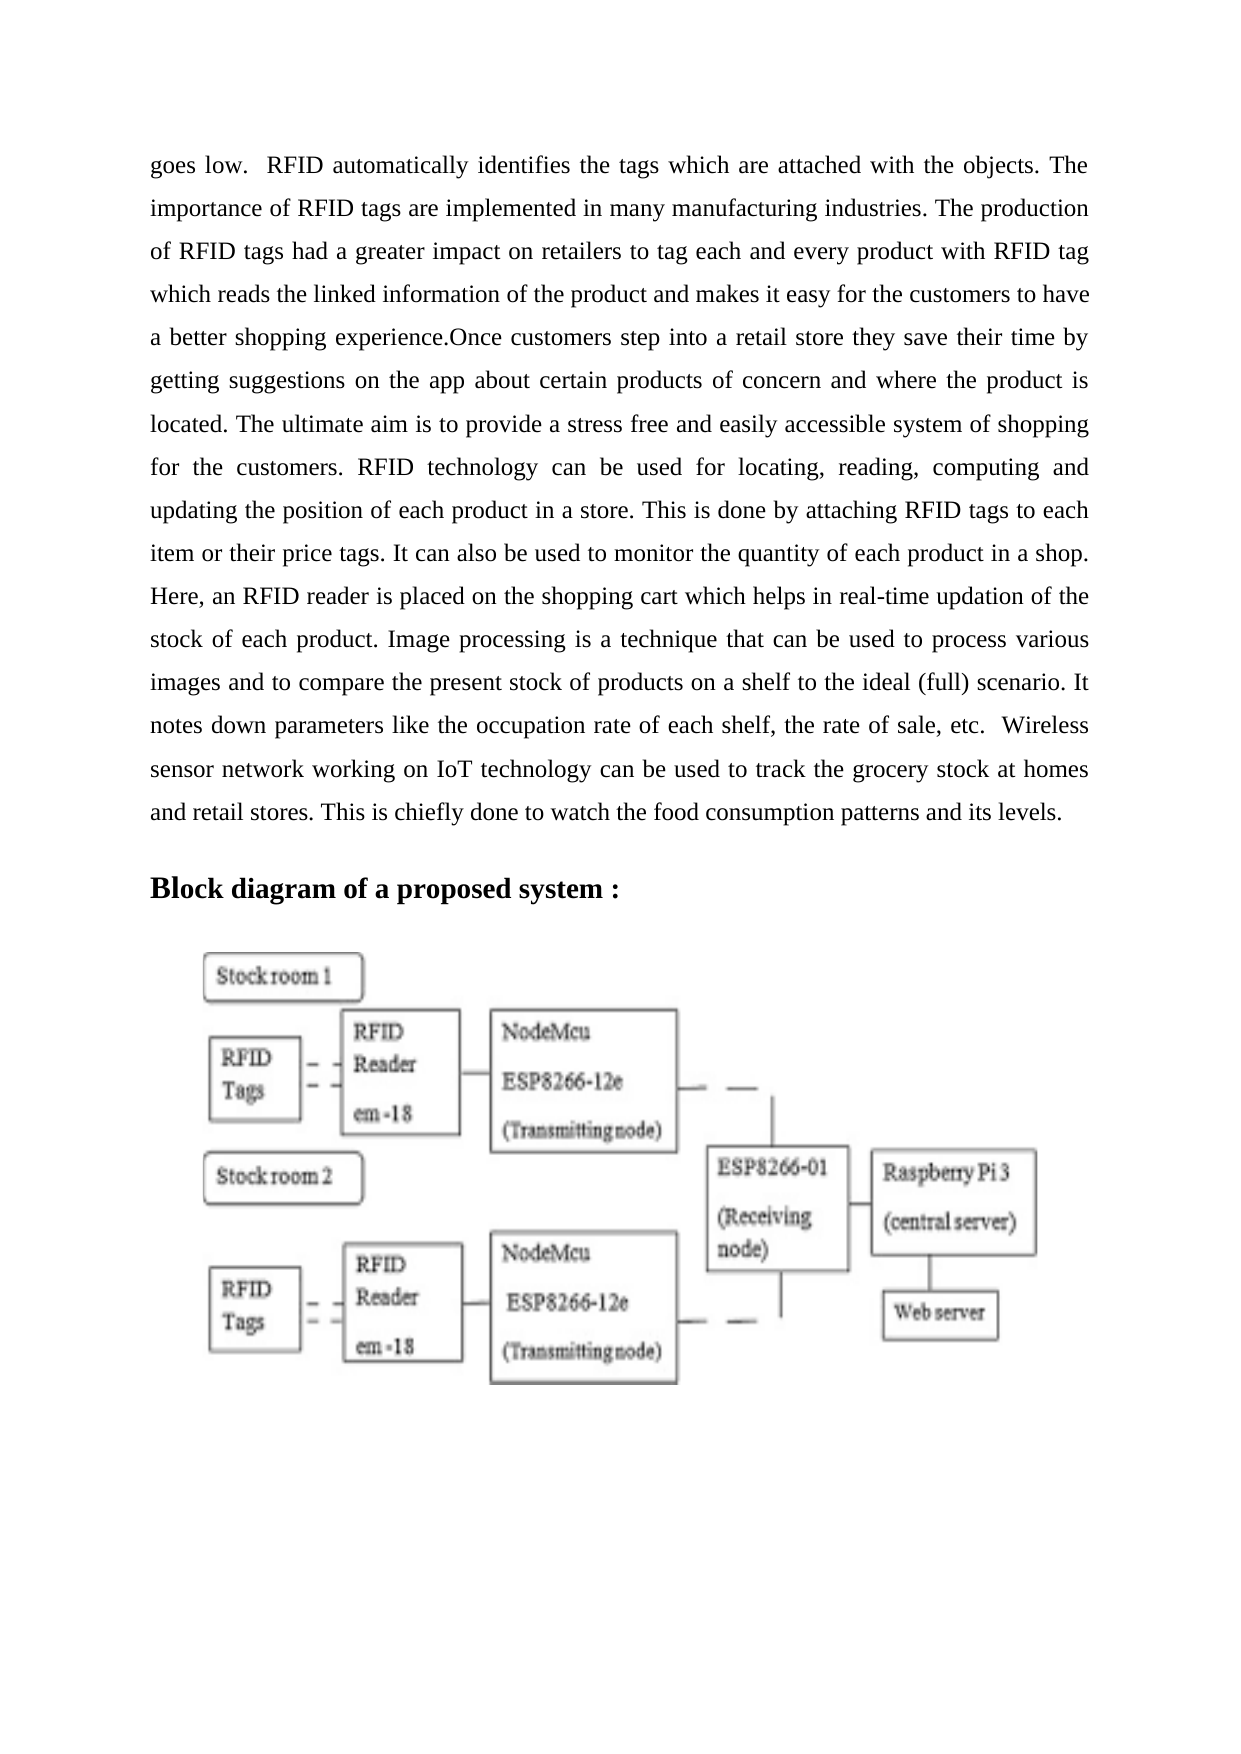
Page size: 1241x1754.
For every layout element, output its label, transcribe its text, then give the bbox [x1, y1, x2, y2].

text goes low. RFID automatically identifies the tags which are attached with the objects. The importance of RFID tags are implemented in many manufacturing industries. The production of RFID tags had a greater impact on retailers to tag each and every product with RFID tag which reads the linked information of the product and makes it easy for the customers to have a better shopping experience.Once customers step into a retail store they save their time by getting suggestions on the app about certain products of concern and where the product is located. The ultimate aim is to provide a stress free and easily accessible system of shopping for the customers. RFID technology can be used for locating, reading, computing and updating the position of each product in a store. This is done by attaching RFID tags to each item or their price tags. It can also be used to monitor the quantity of each product in a shop. Here, an RFID reader is placed on the shopping cart which helps in real-time updation of the stock of each product. Image processing is a technique that can be used to process various images and to compare the present stock of products on a shelf to the ideal (full) scenario. It notes down parameters like the occupation rate of each shelf, the rate of sale, etc. Wireless sensor network working on IoT technology can be used to track the grocery stock at homes and retail stores. This is chiefly done to watch the food consumption patterns and its levels. [150, 150, 1090, 826]
picture [202, 952, 1038, 1385]
text Block diagram of a proposed system : [150, 869, 1090, 905]
